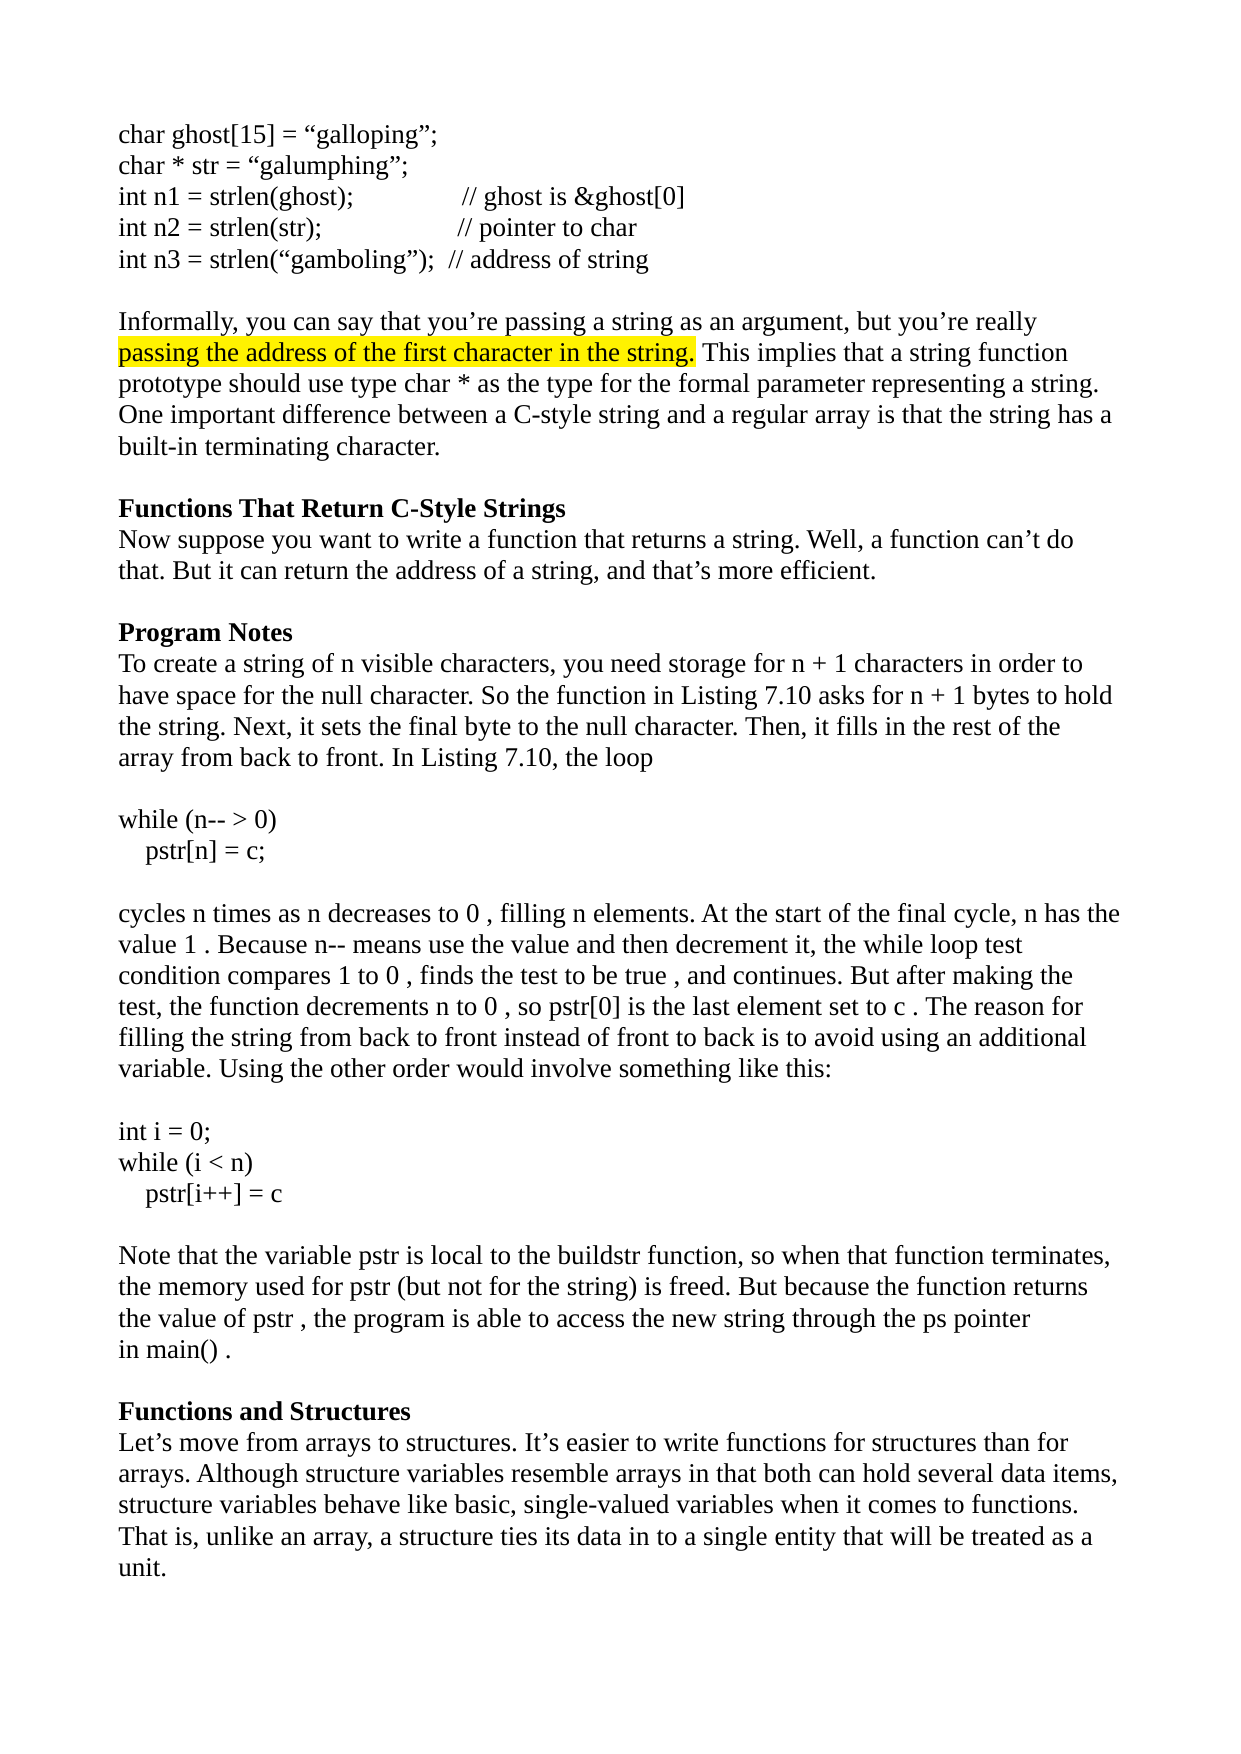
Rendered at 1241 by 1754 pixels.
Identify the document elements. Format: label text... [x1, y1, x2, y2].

text int n3 = strlen(“gamboling”); // address of string [118, 243, 1122, 274]
text cycles n times as n decreases to 0 , filling n elements. At the start of the final cycle, n has the [118, 897, 1122, 928]
text Let’s move from arrays to structures. It’s easier to write functions for structures than for arrays. Although structure variables resemble arrays in that both can hold several data items, structure variables behave like basic, single-valued variables when it comes to functions. That is, unlike an array, a structure ties its data in to a single entity that will be treated as a unit. [118, 1426, 1122, 1582]
text int i = 0; [118, 1115, 1122, 1146]
text Informally, you can say that you’re passing a string as an argument, but you’re really passing the address of the first character in the string. This implies that a string function prototype should use type char * as the type for the formal parameter representing a string. One important difference between a C-style string and a regular array is that the string has a [118, 305, 1122, 429]
text in main() . [118, 1333, 1122, 1364]
text Now suppose you want to write a function that returns a string. Well, a function can’t do that. But it can return the address of a string, and that’s more efficient. [118, 523, 1122, 585]
text value 1 . Because n-- means use the value and then decrement it, the while loop test condition compares 1 to 0 , finds the test to be true , and continues. But after making the test, the function decrements n to 0 , so pstr[0] is the last element set to c . The reason for filling the string from back to front instead of front to back is to avoid using an additional variable. Using the other order would involve something like this: [118, 928, 1122, 1084]
text while (n-- > 0) [118, 803, 1122, 834]
text Note that the variable pstr is local to the buildstr function, so when that function terminates, the memory used for pstr (but not for the string) is freed. But because the function returns the value of pstr , the program is able to access the new string through the ps pointer [118, 1239, 1122, 1333]
text built-in terminating character. [118, 429, 1122, 461]
text int n2 = strlen(str); // pointer to char [118, 212, 1122, 243]
text To create a string of n visible characters, you need storage for n + 1 characters in order to have space for the null character. So the function in Listing 7.10 asks for n + 1 bytes to hold the string. Next, it sets the final byte to the null character. Then, it fills in the rest of the array from back to front. In Listing 7.10, the loop [118, 648, 1122, 772]
text int n1 = strlen(ghost); // ghost is &ghost[0] [118, 180, 1122, 212]
text Functions and Structures [118, 1395, 1122, 1426]
text Functions That Return C-Style Strings [118, 492, 1122, 523]
text pstr[i++] = c [118, 1177, 1122, 1208]
text pstr[n] = c; [118, 834, 1122, 866]
text Program Notes [118, 616, 1122, 648]
text char * str = “galumphing”; [118, 149, 1122, 180]
text while (i < n) [118, 1146, 1122, 1177]
text char ghost[15] = “galloping”; [118, 118, 1122, 149]
